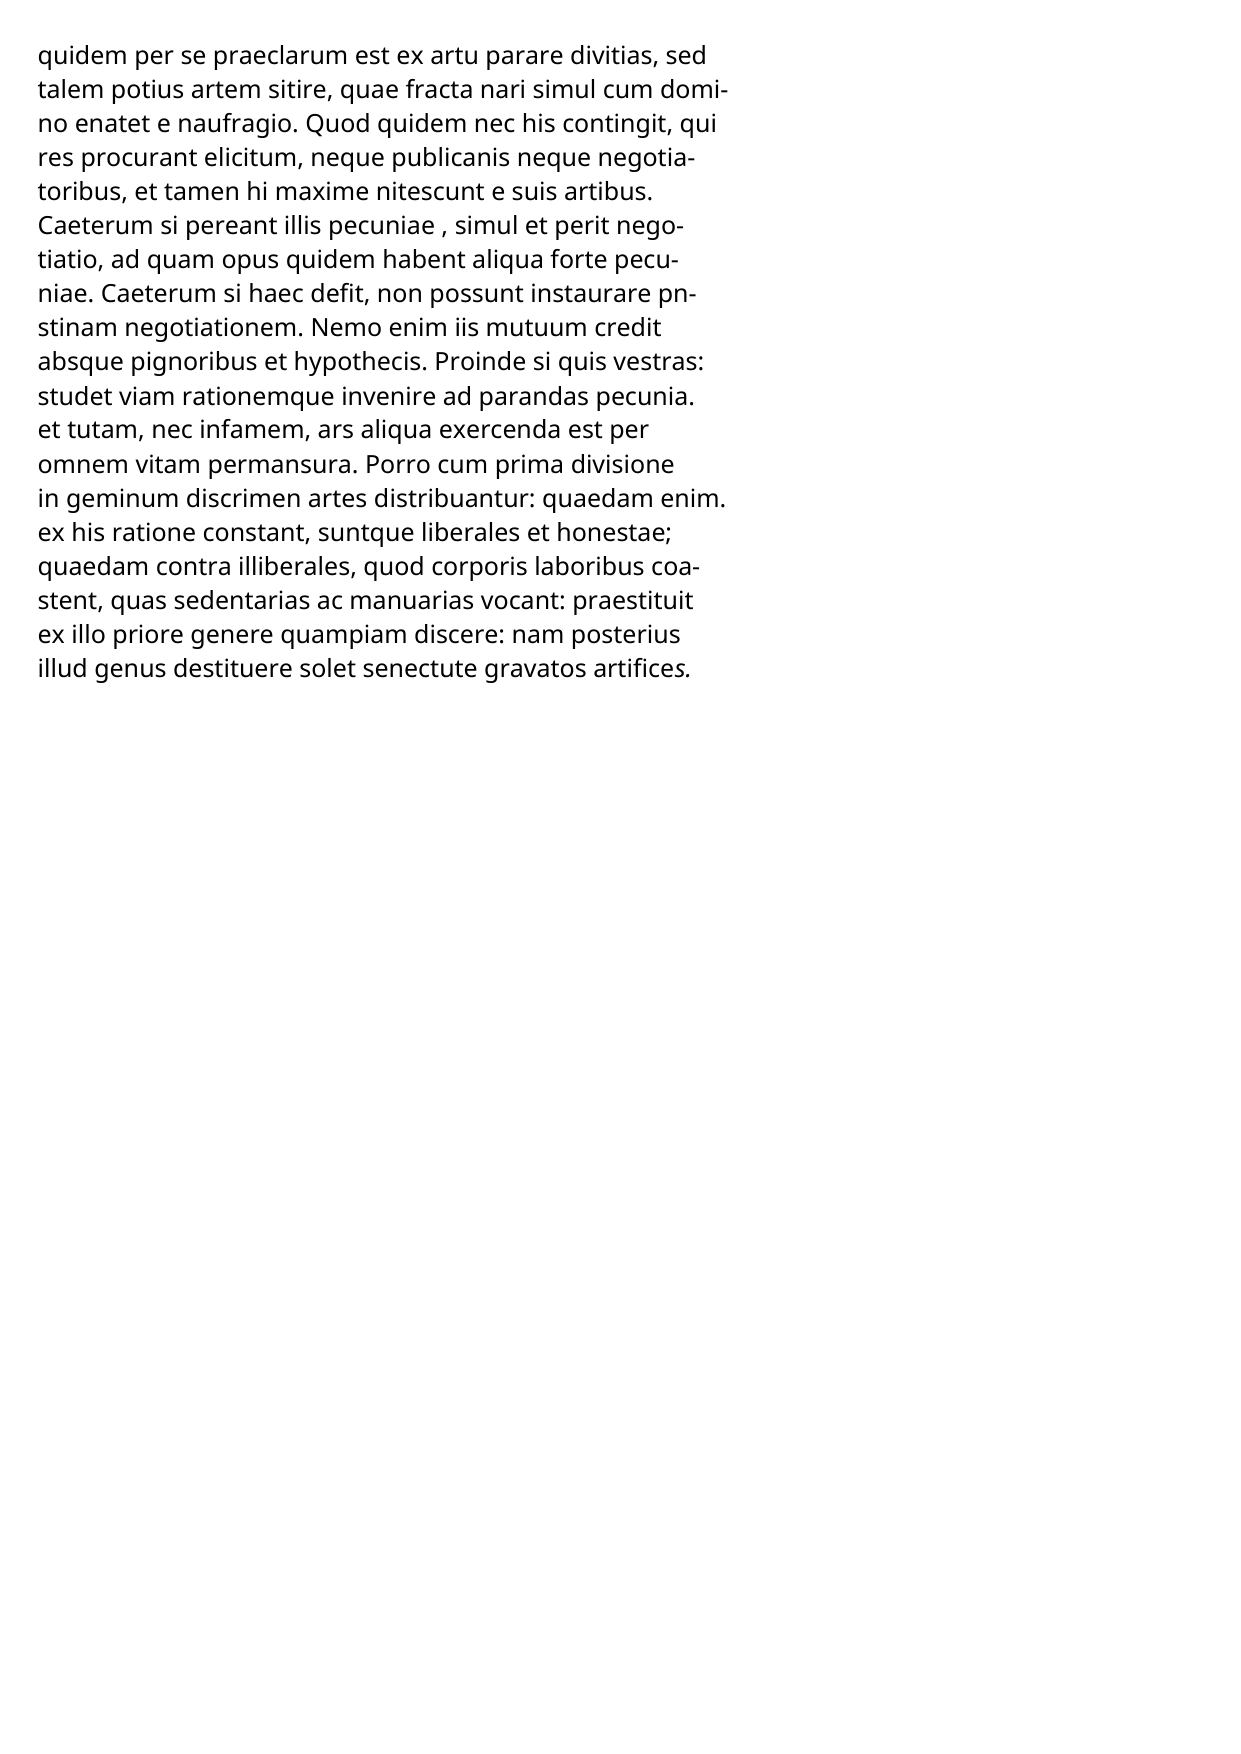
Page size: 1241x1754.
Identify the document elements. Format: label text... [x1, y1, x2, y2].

text quidem per se praeclarum est ex artu parare divitias, sed talem potius artem sitire, quae fracta nari simul cum domi- no enatet e naufragio. Quod quidem nec his contingit, qui res procurant elicitum, neque publicanis neque negotia- toribus, et tamen hi maxime nitescunt e suis artibus. Caeterum si pereant illis pecuniae , simul et perit nego- tiatio, ad quam opus quidem habent aliqua forte pecu- niae. Caeterum si haec defit, non possunt instaurare pn- stinam negotiationem. Nemo enim iis mutuum credit absque pignoribus et hypothecis. Proinde si quis vestras: studet viam rationemque invenire ad parandas pecunia. et tutam, nec infamem, ars aliqua exercenda est per omnem vitam permansura. Porro cum prima divisione in geminum discrimen artes distribuantur: quaedam enim. ex his ratione constant, suntque liberales et honestae; quaedam contra illiberales, quod corporis laboribus coa- stent, quas sedentarias ac manuarias vocant: praestituit ex illo priore genere quampiam discere: nam posterius illud genus destituere solet senectute gravatos artifices. [37, 37, 1203, 685]
